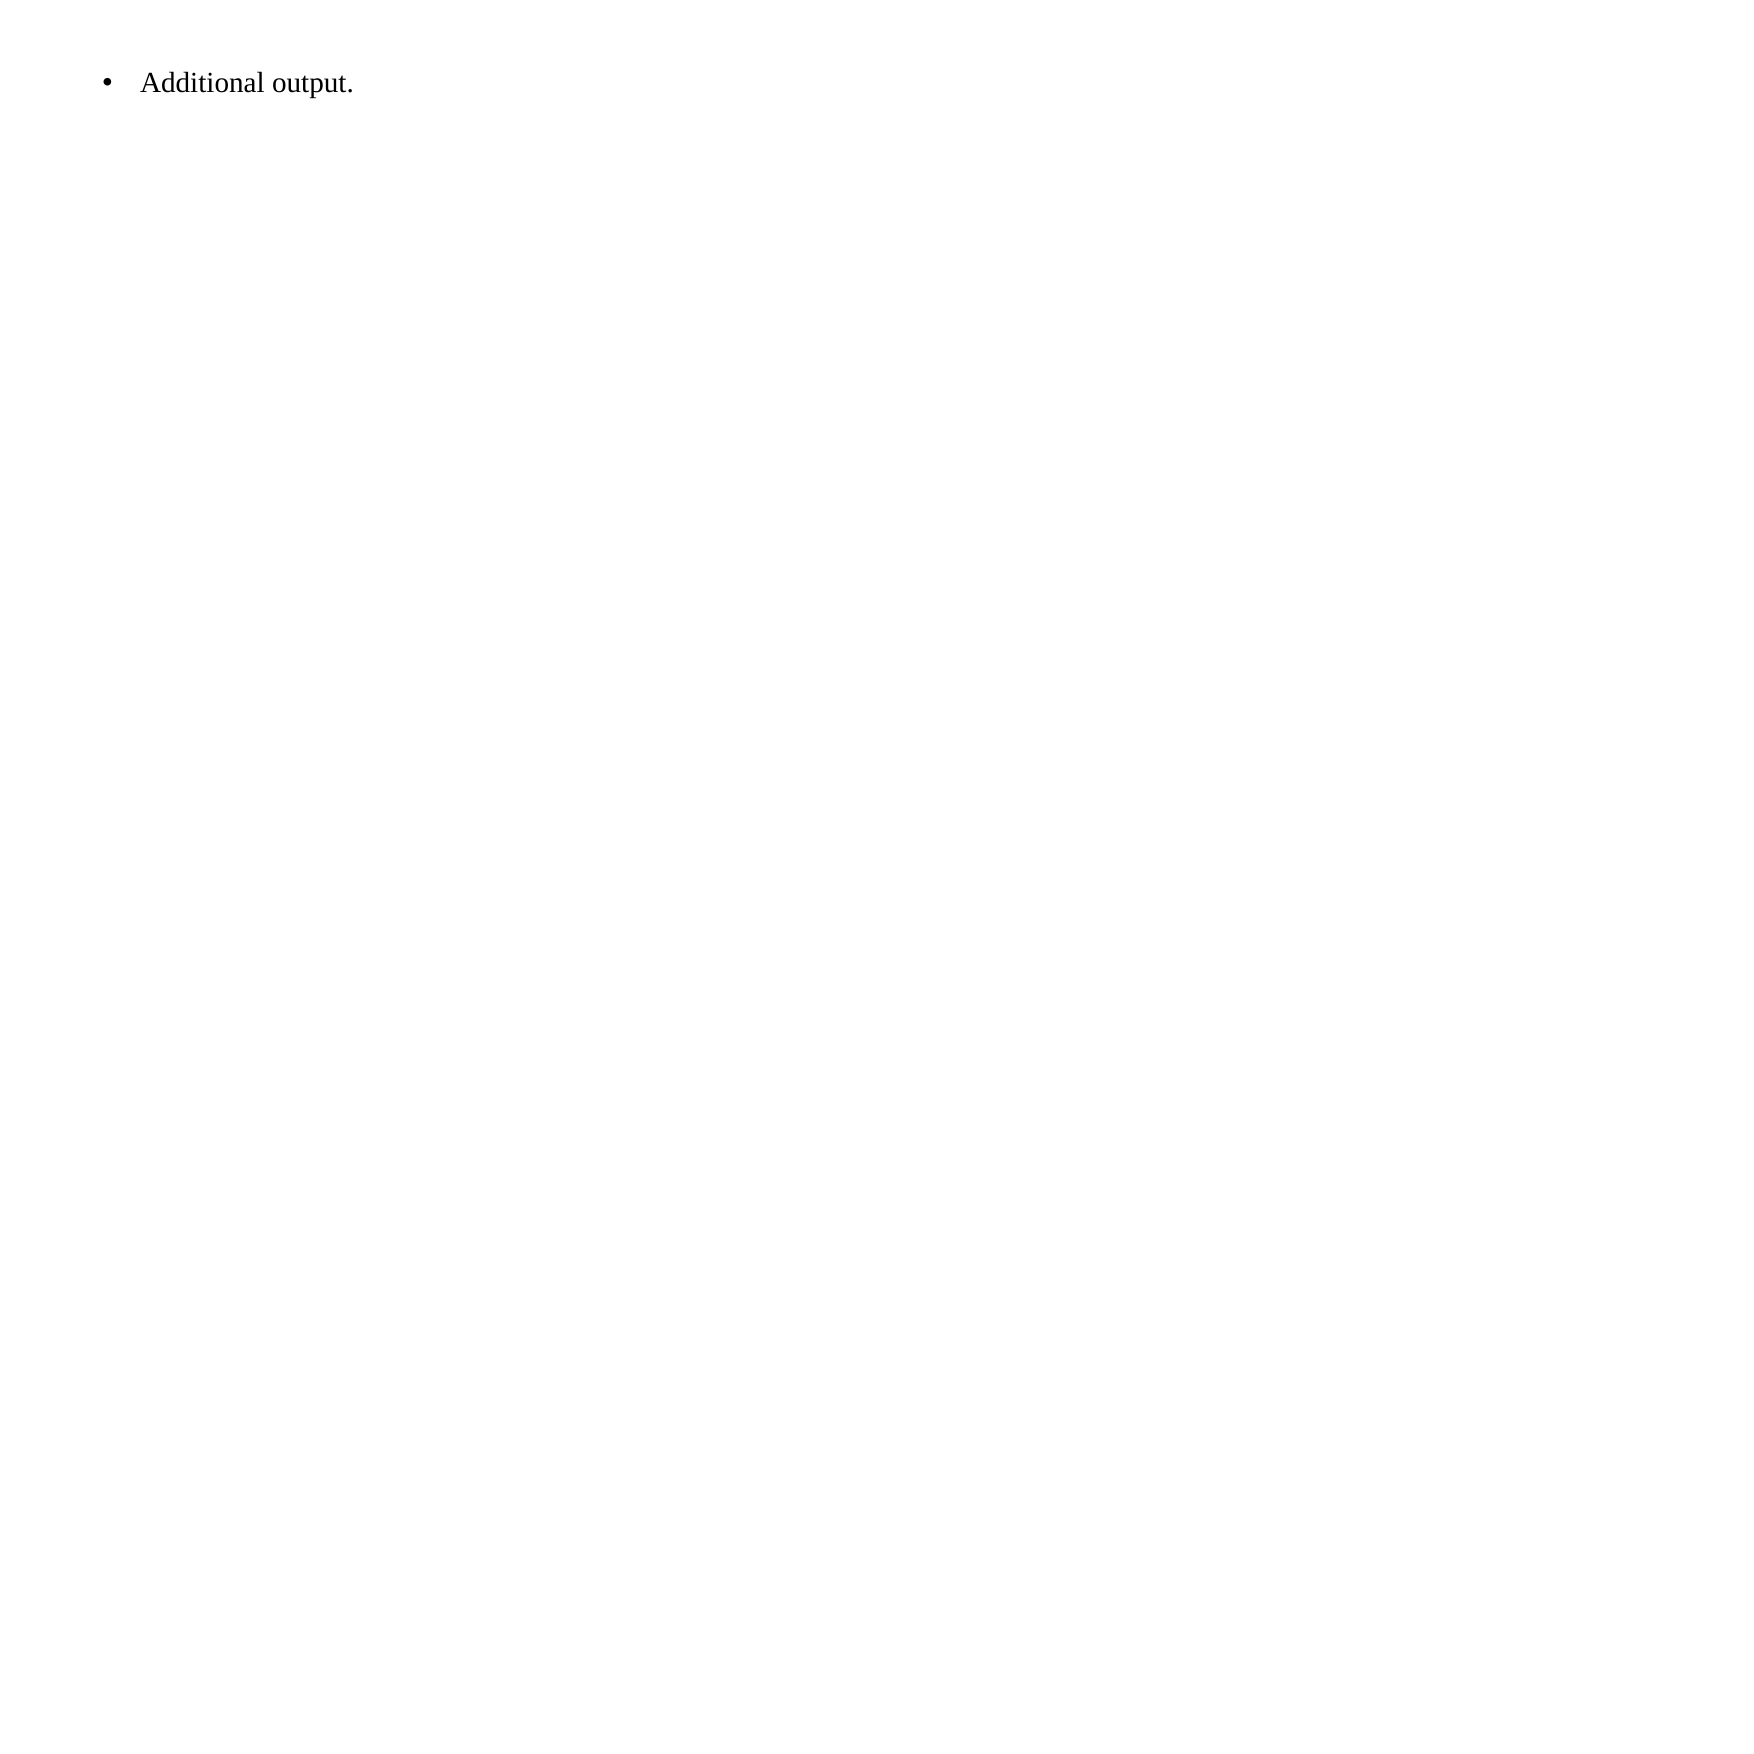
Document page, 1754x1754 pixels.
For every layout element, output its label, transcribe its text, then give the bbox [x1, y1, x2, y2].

table_cell The unit implements the model of permanent magnet synchronous motor with damper windings (SMW). SMW design diagram and differential equations SMW design diagram is equivalent to the diagram of synchronous motor without damper windings. The dynamic equations for electromagnetic processes: (1) Dynamics of mechanical processes (balance equation for moments): (2) expressions for flux-linkages: (3) on excluding currents from equation (3) we have (4) where As a result we can write the dynamic equations for electromagnet processes in problem space in the Cauchy form: (5) If inductances are expressed via main and leakage ones: then we have (6) (7) In accordance with equations (7) flux-linkages, angular rotor speed and rotor rotation angle are variables of SMW state. Stator winding voltages and exciting moment are input parameters. Input signals: 1) Stator winding voltagein a fixed system of coordinates, V. 2) Stator winding voltagein a fixed system of coordinates, V. 3)Exciting moment, N·m. Output signals: 1) Rotor angle, rad. 2) Rotation angular speed, rad/s. 3) Electromechanical moment on the rotor shaft, N·m. The following two signals can be additionally applied to the third output: a) Stator winding current, А. b) Stator winding current, А. Properties: Stator α-winding resistance, Ohm; Stator β-winding resistance, Ohm; Stator α-winding inductance, H; Stator β-winding inductance, H; Magnet flux from permanent magnet via stator windings I, Wb; Moment of inertia reduced to the rotor shaft , kg·m2; Rotor α-winding resistance, Ohm; Rotor β-winding resistance , Ohm; Rotor α-winding inductance , H; Rotor β-winding inductance , H; Mutual inductance of windings along axis α , H; Mutual inductance of windings along axis β , H; Number of poles, pcs. Number of power voltage phases, pcs. Initial angle of rotor rotation, rad. Initial rotor speed , rad/s Initial flux-linkage, V·s. Initial flux-linkage, V·s. Initial flux-linkage, V·s. Initial flux-linkage, V·s. Additional output. [59, 59, 1695, 163]
